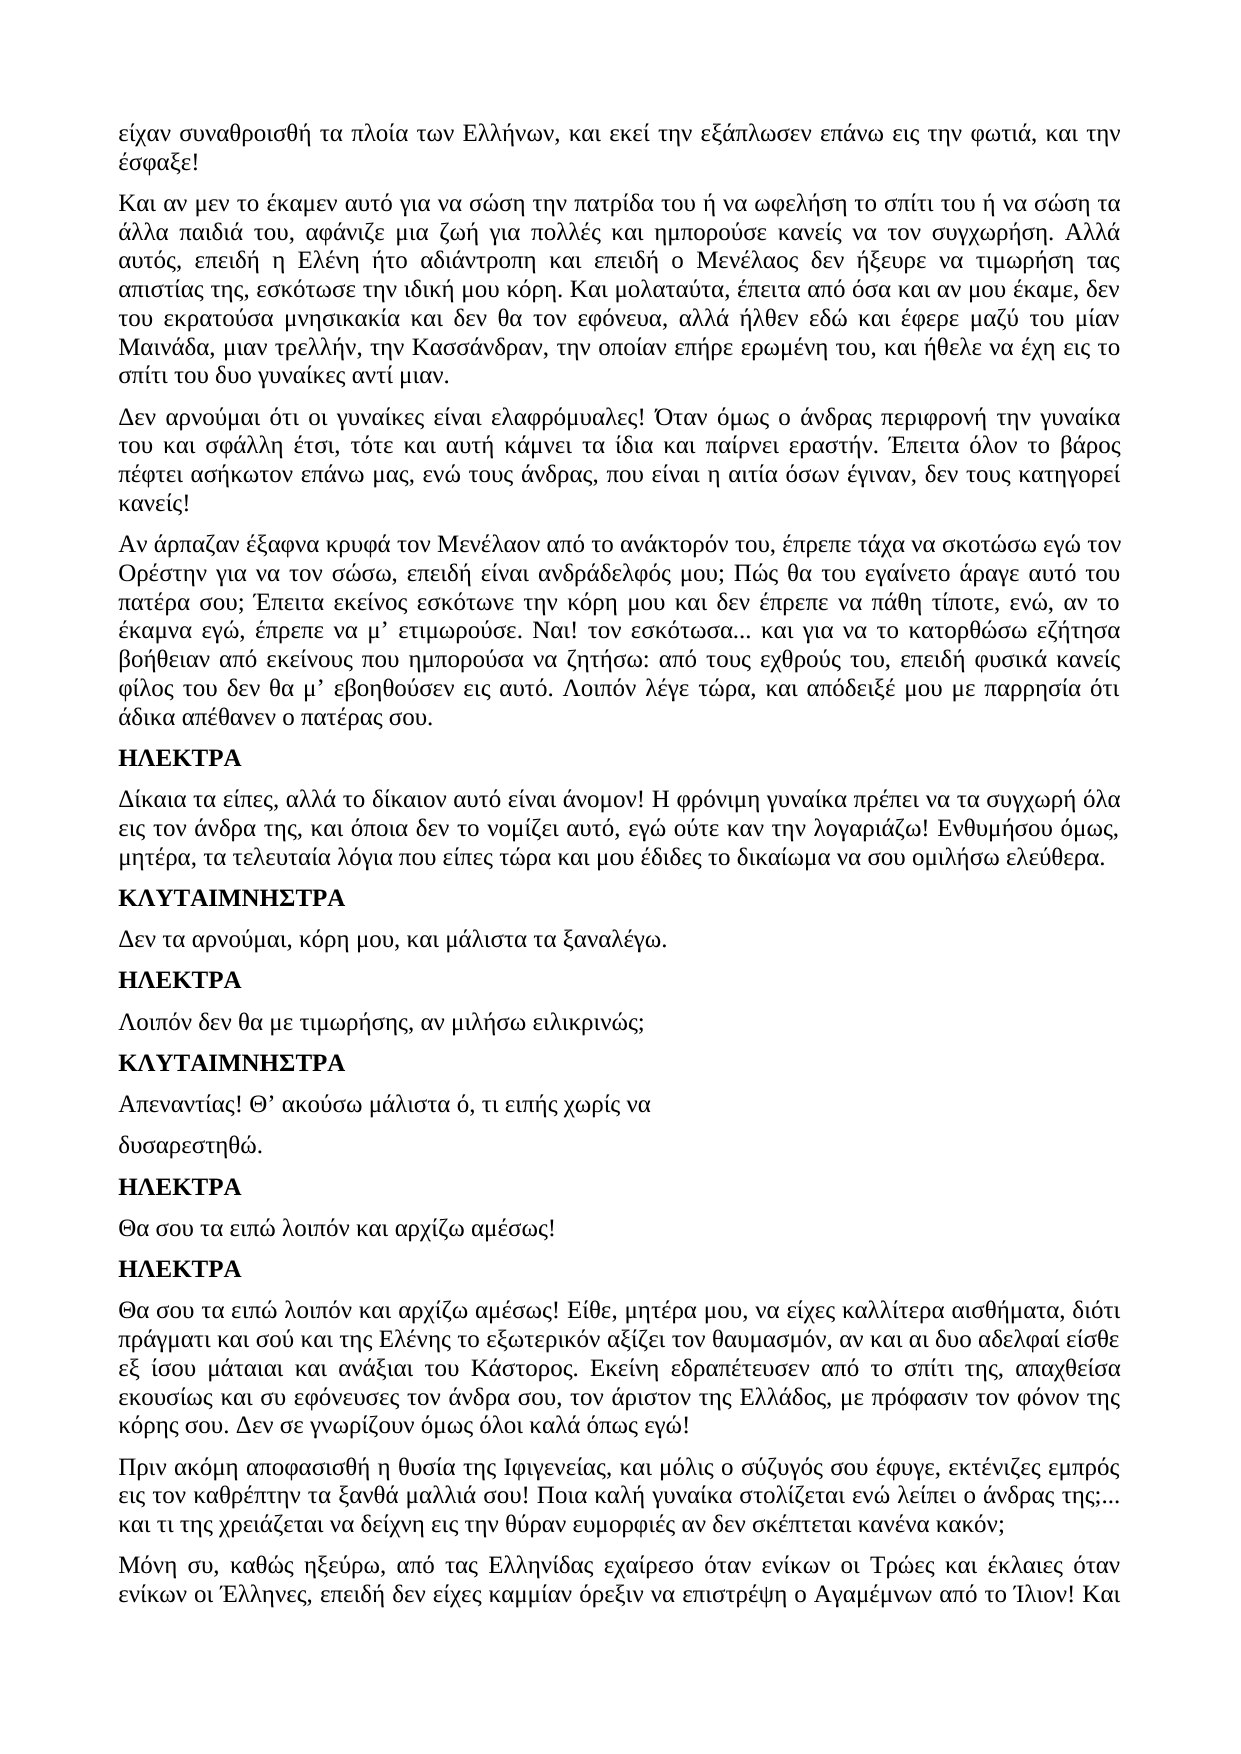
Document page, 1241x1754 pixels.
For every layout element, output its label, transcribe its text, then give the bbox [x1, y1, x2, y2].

text Αν άρπαζαν έξαφνα κρυφά τον Μενέλαον από το ανάκτορόν του, έπρεπε τάχα να σκοτώσω εγώ τον Ορέστην για να τον σώσω, επειδή είναι ανδράδελφός μου; Πώς θα του εγαίνετο άραγε αυτό του πατέρα σου; Έπειτα εκείνος εσκότωνε την κόρη μου και δεν έπρεπε να πάθη τίποτε, ενώ, αν το έκαμνα εγώ, έπρεπε να μ’ ετιμωρούσε. Ναι! τον εσκότωσα... και για να το κατορθώσω εζήτησα βοήθειαν από εκείνους που ημπορούσα να ζητήσω: από τους εχθρούς του, επειδή φυσικά κανείς φίλος του δεν θα μ’ εβοηθούσεν εις αυτό. Λοιπόν λέγε τώρα, και απόδειξέ μου με παρρησία ότι άδικα απέθανεν ο πατέρας σου. [118, 529, 1122, 731]
text Δεν τα αρνούμαι, κόρη μου, και μάλιστα τα ξαναλέγω. [118, 924, 1122, 953]
text Θα σου τα ειπώ λοιπόν και αρχίζω αμέσως! Είθε, μητέρα μου, να είχες καλλίτερα αισθήματα, διότι πράγματι και σού και της Ελένης το εξωτερικόν αξίζει τον θαυμασμόν, αν και αι δυο αδελφαί είσθε εξ ίσου μάταιαι και ανάξιαι του Κάστορος. Εκείνη εδραπέτευσεν από το σπίτι της, απαχθείσα εκουσίως και συ εφόνευσες τον άνδρα σου, τον άριστον της Ελλάδος, με πρόφασιν τον φόνον της κόρης σου. Δεν σε γνωρίζουν όμως όλοι καλά όπως εγώ! [118, 1296, 1122, 1439]
text ΗΛΕΚΤΡΑ [118, 1172, 1122, 1201]
text Λοιπόν δεν θα με τιμωρήσης, αν μιλήσω ειλικρινώς; [118, 1007, 1122, 1036]
text Δίκαια τα είπες, αλλά το δίκαιον αυτό είναι άνομον! Η φρόνιμη γυναίκα πρέπει να τα συγχωρή όλα εις τον άνδρα της, και όποια δεν το νομίζει αυτό, εγώ ούτε καν την λογαριάζω! Ενθυμήσου όμως, μητέρα, τα τελευταία λόγια που είπες τώρα και μου έδιδες το δικαίωμα να σου ομιλήσω ελεύθερα. [118, 784, 1122, 871]
text Απεναντίας! Θ’ ακούσω μάλιστα ό, τι ειπής χωρίς να [118, 1089, 1122, 1118]
text ΚΛΥΤΑΙΜΝΗΣΤΡΑ [118, 1048, 1122, 1077]
text Και αν μεν το έκαμεν αυτό για να σώση την πατρίδα του ή να ωφελήση το σπίτι του ή να σώση τα άλλα παιδιά του, αφάνιζε μια ζωή για πολλές και ημπορούσε κανείς να τον συγχωρήση. Αλλά αυτός, επειδή η Ελένη ήτο αδιάντροπη και επειδή ο Μενέλαος δεν ήξευρε να τιμωρήση τας απιστίας της, εσκότωσε την ιδική μου κόρη. Και μολαταύτα, έπειτα από όσα και αν μου έκαμε, δεν του εκρατούσα μνησικακία και δεν θα τον εφόνευα, αλλά ήλθεν εδώ και έφερε μαζύ του μίαν Μαινάδα, μιαν τρελλήν, την Κασσάνδραν, την οποίαν επήρε ερωμένη του, και ήθελε να έχη εις το σπίτι του δυο γυναίκες αντί μιαν. [118, 188, 1122, 389]
text ΗΛΕΚΤΡΑ [118, 966, 1122, 994]
text Δεν αρνούμαι ότι οι γυναίκες είναι ελαφρόμυαλες! Όταν όμως ο άνδρας περιφρονή την γυναίκα του και σφάλλη έτσι, τότε και αυτή κάμνει τα ίδια και παίρνει εραστήν. Έπειτα όλον το βάρος πέφτει ασήκωτον επάνω μας, ενώ τους άνδρας, που είναι η αιτία όσων έγιναν, δεν τους κατηγορεί κανείς! [118, 402, 1122, 517]
text ΗΛΕΚΤΡΑ [118, 1254, 1122, 1283]
text Θα σου τα ειπώ λοιπόν και αρχίζω αμέσως! [118, 1213, 1122, 1242]
text είχαν συναθροισθή τα πλοία των Ελλήνων, και εκεί την εξάπλωσεν επάνω εις την φωτιά, και την έσφαξε! [118, 118, 1122, 176]
text Πριν ακόμη αποφασισθή η θυσία της Ιφιγενείας, και μόλις ο σύζυγός σου έφυγε, εκτένιζες εμπρός εις τον καθρέπτην τα ξανθά μαλλιά σου! Ποια καλή γυναίκα στολίζεται ενώ λείπει ο άνδρας της;... και τι της χρειάζεται να δείχνη εις την θύραν ευμορφιές αν δεν σκέπτεται κανένα κακόν; [118, 1452, 1122, 1538]
text ΚΛΥΤΑΙΜΝΗΣΤΡΑ [118, 883, 1122, 912]
text Μόνη συ, καθώς ηξεύρω, από τας Ελληνίδας εχαίρεσο όταν ενίκων οι Τρώες και έκλαιες όταν ενίκων οι Έλληνες, επειδή δεν είχες καμμίαν όρεξιν να επιστρέψη ο Αγαμέμνων από το Ίλιον! Και [118, 1551, 1122, 1608]
text ΗΛΕΚΤΡΑ [118, 743, 1122, 772]
text δυσαρεστηθώ. [118, 1131, 1122, 1159]
